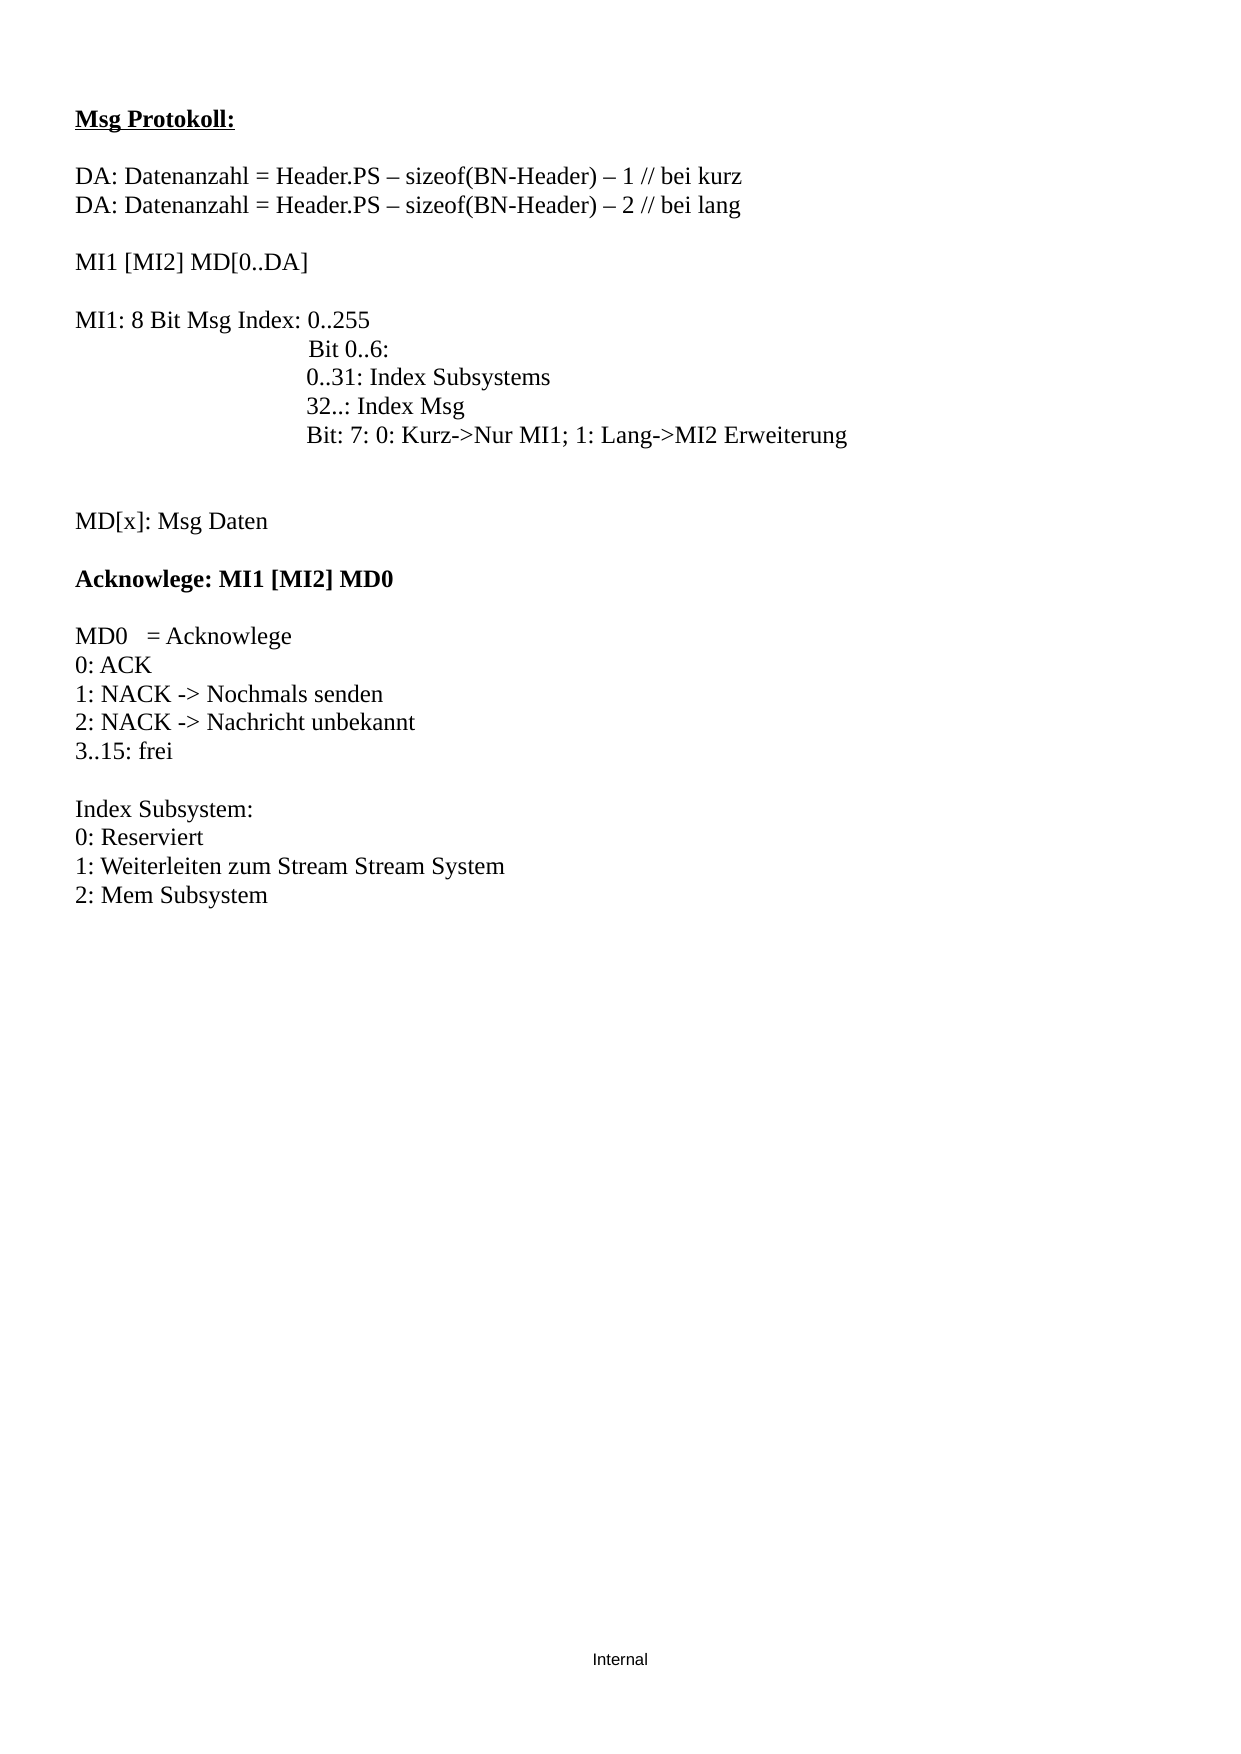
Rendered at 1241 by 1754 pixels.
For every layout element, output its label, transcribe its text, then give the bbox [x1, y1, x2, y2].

text 3..15: frei [75, 736, 1165, 765]
text Bit 0..6: [75, 334, 1165, 362]
text 1: Weiterleiten zum Stream Stream System [75, 851, 1165, 880]
text 2: NACK -> Nachricht unbekannt [75, 707, 1165, 736]
text Msg Protokoll: [75, 104, 1165, 132]
text 0: ACK [75, 650, 1165, 679]
text Acknowlege: MI1 [MI2] MD0 [75, 564, 1165, 592]
text 2: Mem Subsystem [75, 880, 1165, 909]
text DA: Datenanzahl = Header.PS – sizeof(BN-Header) – 1 // bei kurz [75, 161, 1165, 190]
text MD[x]: Msg Daten [75, 506, 1165, 535]
text DA: Datenanzahl = Header.PS – sizeof(BN-Header) – 2 // bei lang [75, 190, 1165, 219]
text Bit: 7: 0: Kurz->Nur MI1; 1: Lang->MI2 Erweiterung [75, 420, 1165, 449]
text MI1 [MI2] MD[0..DA] [75, 247, 1165, 276]
text 1: NACK -> Nochmals senden [75, 679, 1165, 707]
text 32..: Index Msg [75, 391, 1165, 420]
text 0: Reserviert [75, 822, 1165, 851]
text 0..31: Index Subsystems [75, 362, 1165, 391]
text MD0 = Acknowlege [75, 621, 1165, 650]
text MI1: 8 Bit Msg Index: 0..255 [75, 305, 1165, 334]
text Index Subsystem: [75, 794, 1165, 822]
